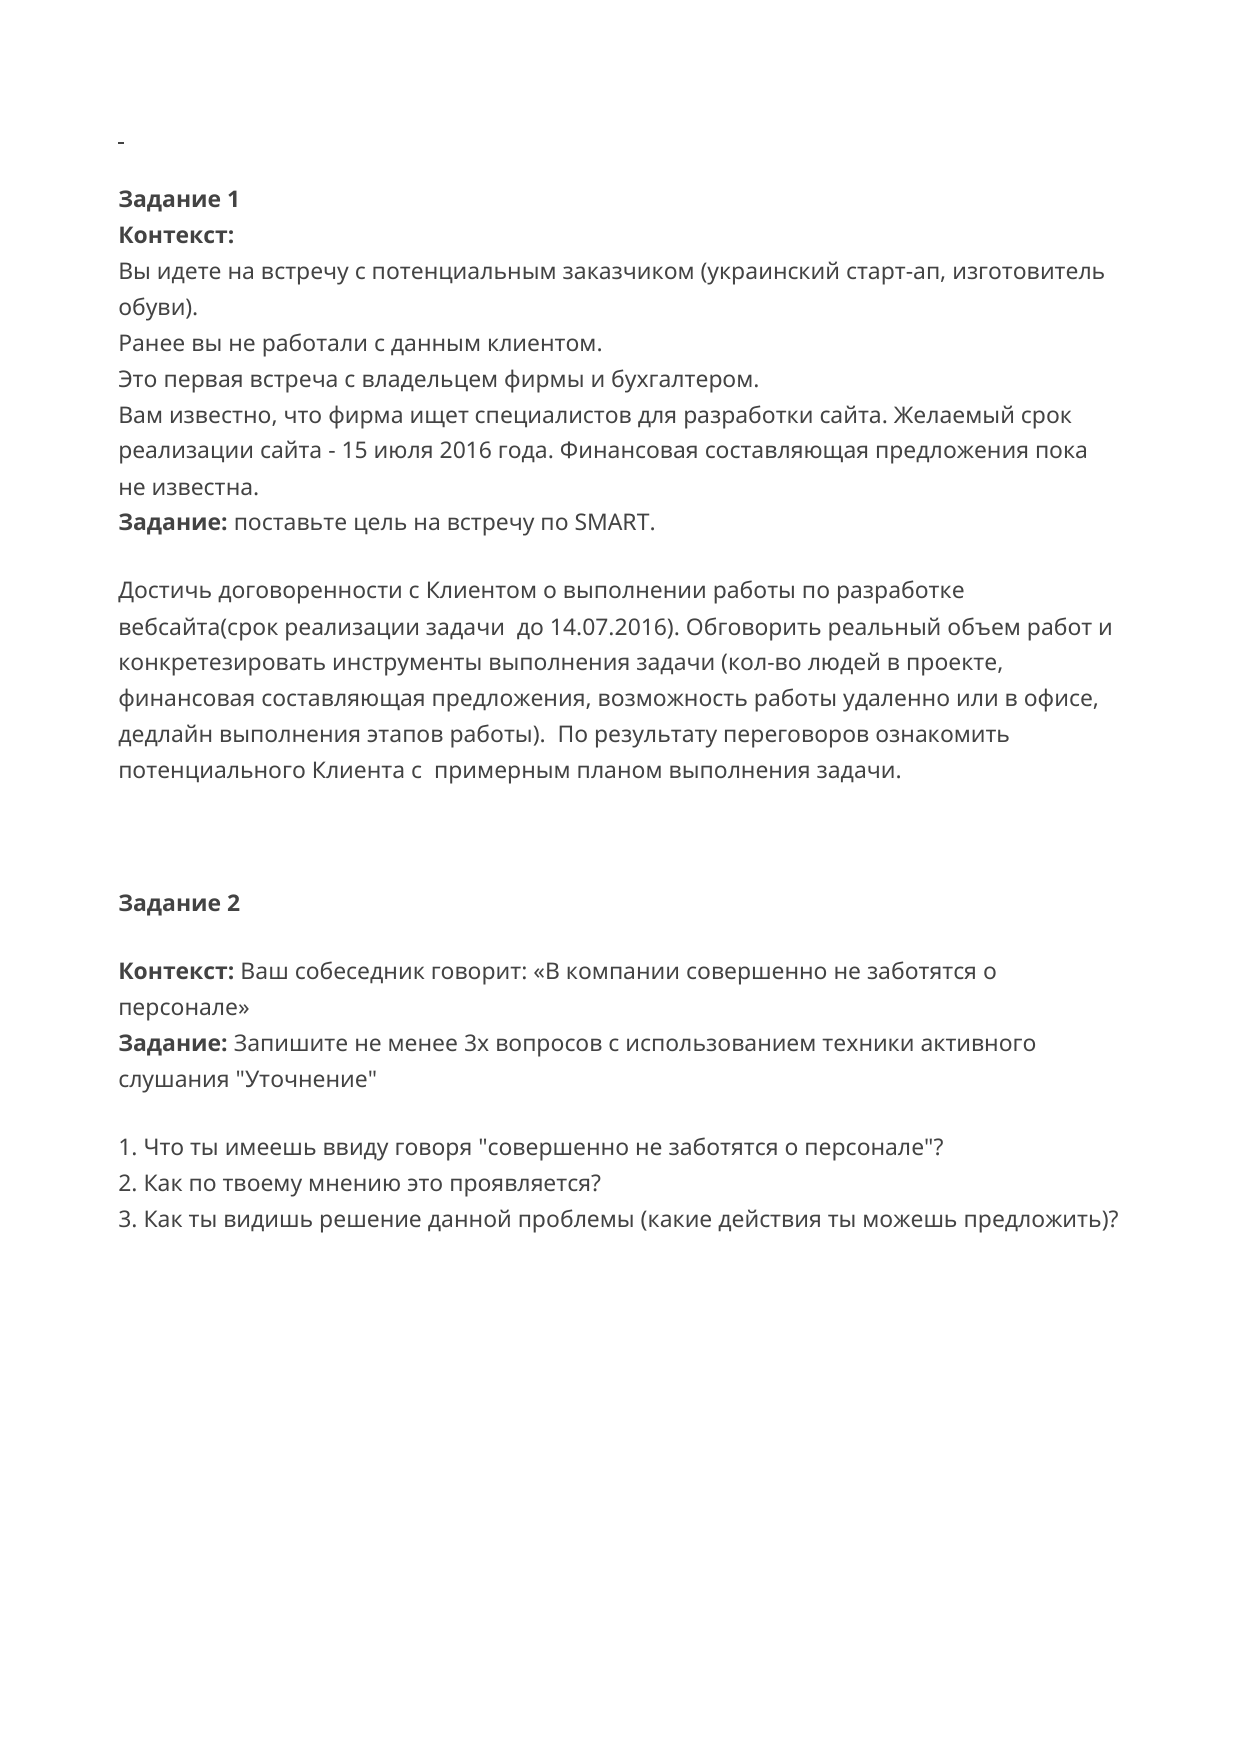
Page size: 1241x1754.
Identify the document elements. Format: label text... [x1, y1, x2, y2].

text 2. Как по твоему мнению это проявляется? [118, 1167, 1122, 1198]
text Задание: Запишите не менее 3х вопросов с использованием техники активного слушания "Уточнение" [118, 1027, 1122, 1094]
text Достичь договоренности с Клиентом о выполнении работы по разработке вебсайта(срок реализации задачи до 14.07.2016). Обговорить реальный объем работ и конкретезировать инструменты выполнения задачи (кол-во людей в проекте, финансовая составляющая предложения, возможность работы удаленно или в офисе, дедлайн выполнения этапов работы). По результату переговоров ознакомить потенциального Клиента с примерным планом выполнения задачи. [118, 574, 1122, 785]
text 1. Что ты имеешь ввиду говоря "совершенно не заботятся о персонале"? [118, 1131, 1122, 1162]
text Контекст: [118, 219, 1122, 250]
text Задание 1 [118, 183, 1122, 214]
text Задание 2 [118, 887, 1122, 918]
text 3. Как ты видишь решение данной проблемы (какие действия ты можешь предложить)? [118, 1203, 1122, 1234]
text Задание: поставьте цель на встречу по SMART. [118, 506, 1122, 538]
text Контекст: Ваш собеседник говорит: «В компании совершенно не заботятся о персонале» [118, 955, 1122, 1022]
text Вам известно, что фирма ищет специалистов для разработки сайта. Желаемый срок реализации сайта - 15 июля 2016 года. Финансовая составляющая предложения пока не известна. [118, 398, 1122, 502]
text Это первая встреча с владельцем фирмы и бухгалтером. [118, 363, 1122, 394]
text Ранее вы не работали с данным клиентом. [118, 327, 1122, 358]
text Вы идете на встречу с потенциальным заказчиком (украинский старт-ап, изготовитель обуви). [118, 255, 1122, 322]
